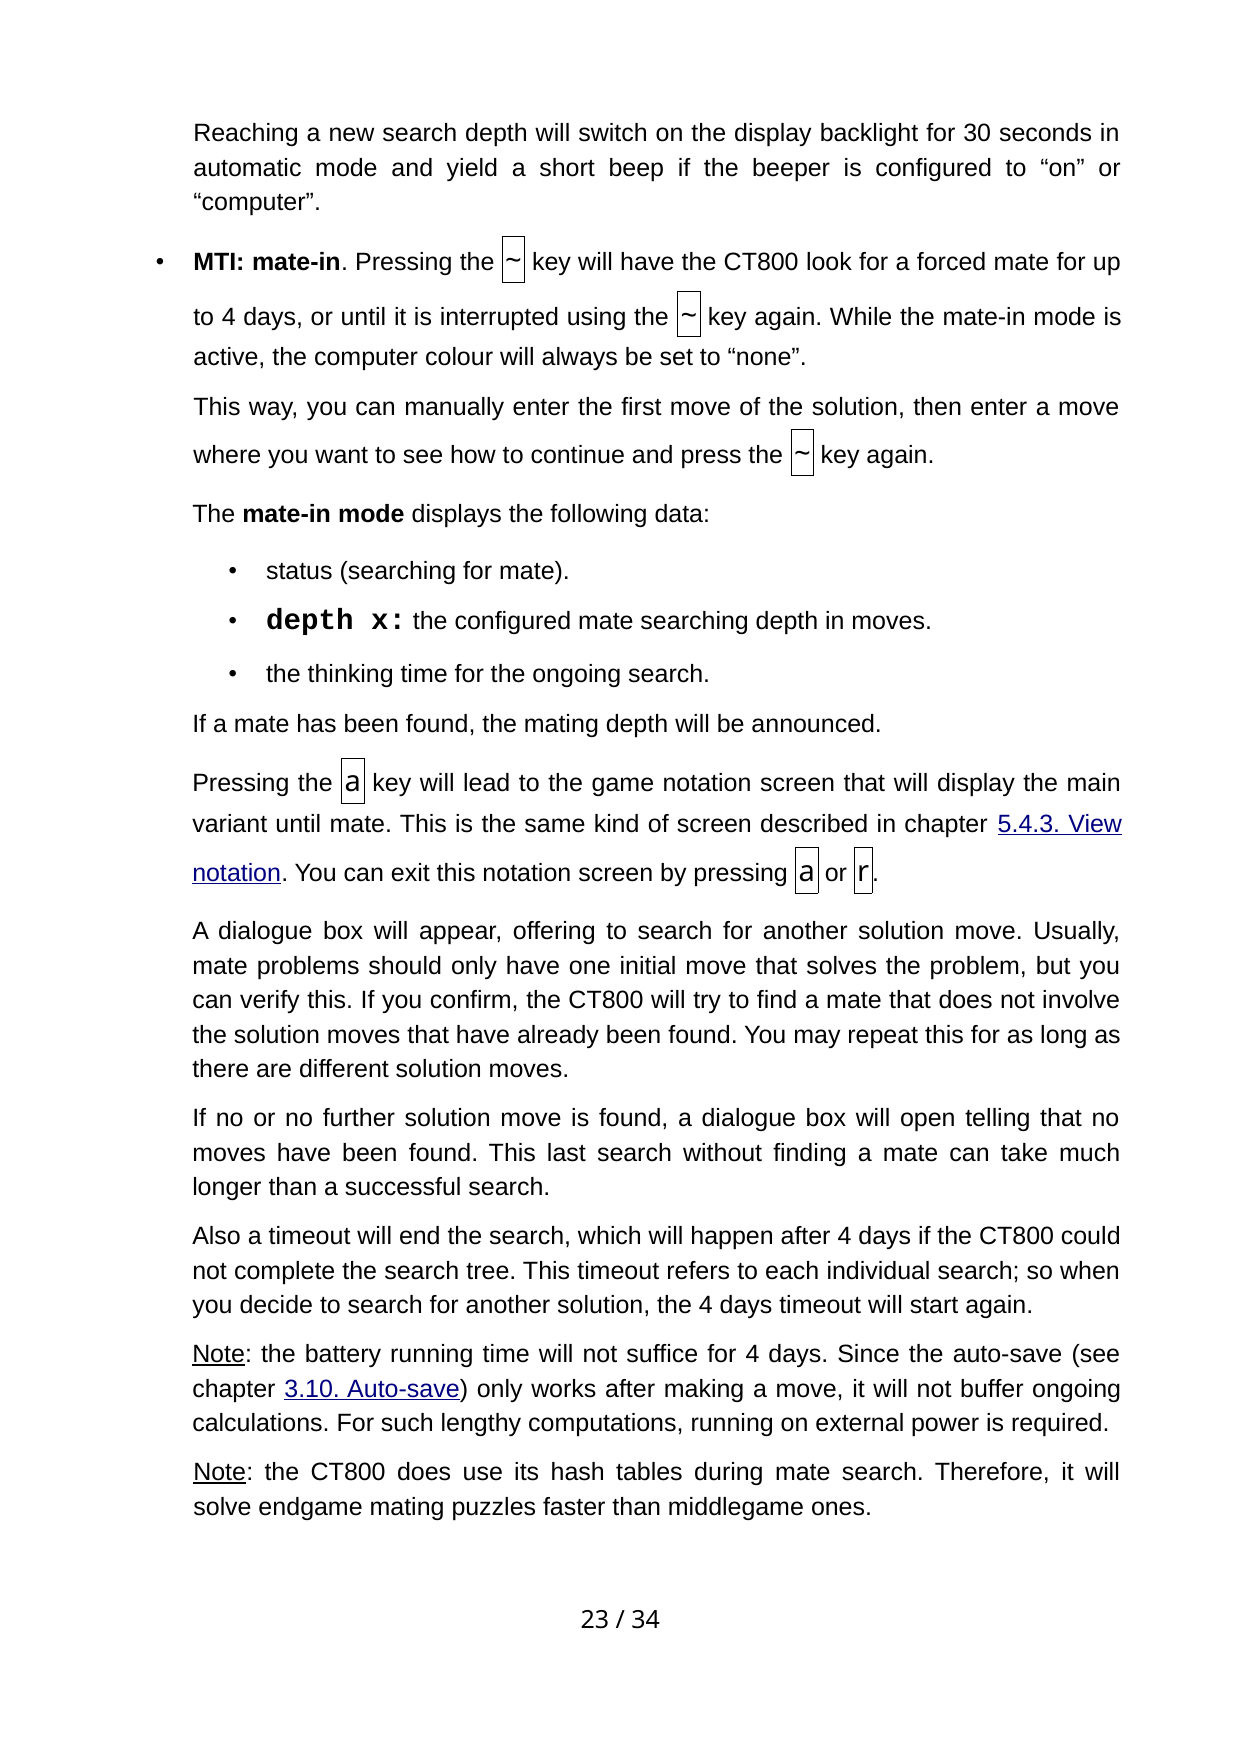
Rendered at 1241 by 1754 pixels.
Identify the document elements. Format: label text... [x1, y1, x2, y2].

list Note: the battery running time will not suffice for 4 days. Since the auto-save (see chapter 3.10. Auto-save) only works after making a move, it will not buffer ongoing calculations. For such lengthy computations, running on external power is required. [192, 1339, 1122, 1437]
list status (searching for mate). [228, 556, 1122, 585]
list the thinking time for the ongoing search. [228, 659, 1122, 688]
list Reaching a new search depth will switch on the display backlight for 30 seconds in automatic mode and yield a short beep if the beeper is configured to “on” or “computer”. [156, 118, 1122, 216]
text A dialogue box will appear, offering to search for another solution move. Usually, mate problems should only have one initial move that solves the problem, but you can verify this. If you confirm, the CT800 will try to find a mate that does not involve the solution moves that have already been found. You may repeat this for as long as there are different solution moves. [192, 916, 1122, 1083]
list Note: the CT800 does use its hash tables during mate search. Therefore, it will solve endgame mating puzzles faster than middlegame ones. [156, 1457, 1122, 1521]
list MTI: mate-in. Pressing the ~ key will have the CT800 look for a forced mate for up to 4 days, or until it is interrupted using the ~ key again. While the mate-in mode is active, the computer colour will always be set to “none”. [156, 236, 1122, 371]
text Also a timeout will end the search, which will happen after 4 days if the CT800 could not complete the search tree. This timeout refers to each individual search; so when you decide to search for another solution, the 4 days timeout will start again. [192, 1221, 1122, 1319]
list This way, you can manually enter the first move of the solution, then enter a move where you want to see how to continue and press the ~ key again. [156, 391, 1122, 475]
text If no or no further solution move is found, a dialogue box will open telling that no moves have been found. This last search without finding a mate can take much longer than a successful search. [192, 1103, 1122, 1201]
text Pressing the a key will lead to the game notation screen that will display the main variant until mate. This is the same kind of screen described in chapter 5.4.3. View notation. You can exit this notation screen by pressing a or r. [192, 758, 1122, 893]
list depth x: the configured mate searching depth in moves. [228, 605, 1122, 638]
text The mate-in mode displays the following data: [192, 499, 1122, 527]
text If a mate has been found, the mating depth will be announced. [192, 709, 1122, 737]
